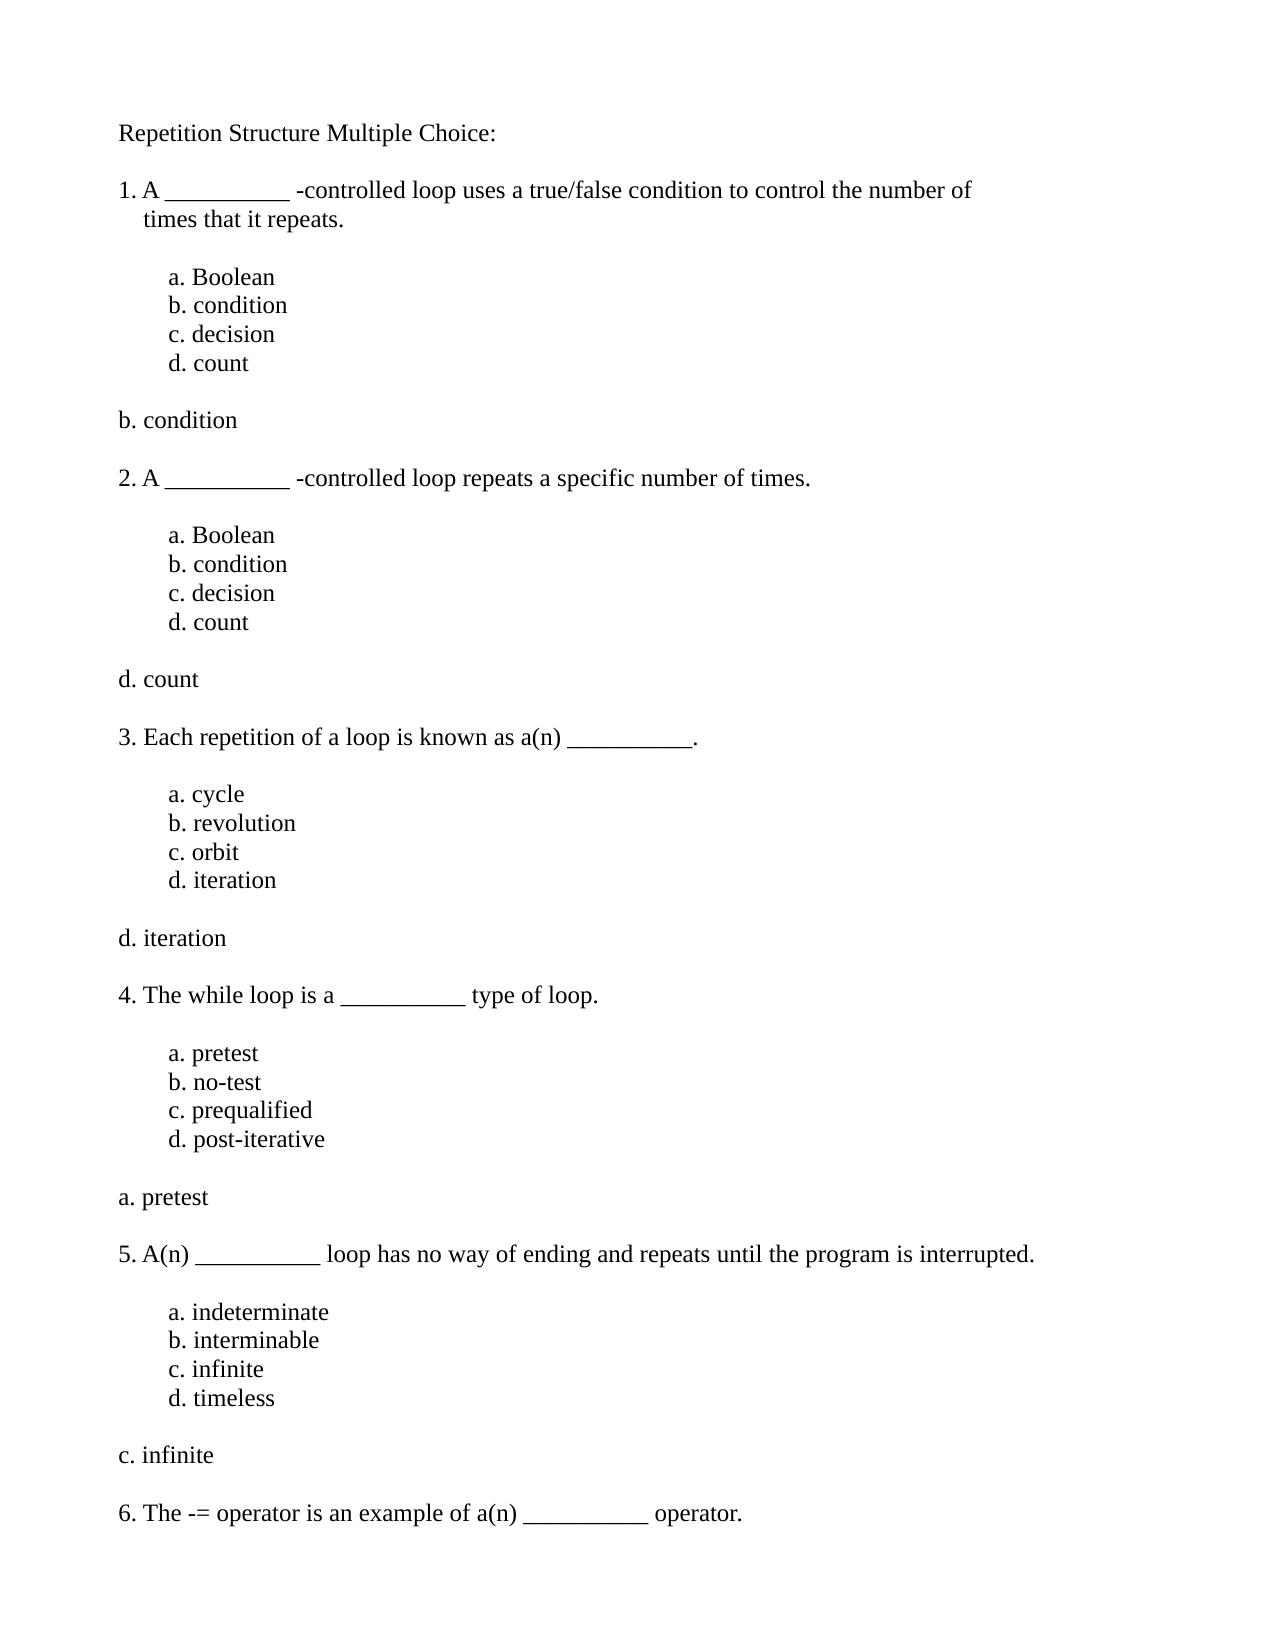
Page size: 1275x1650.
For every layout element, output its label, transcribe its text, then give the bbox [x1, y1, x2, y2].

text d. iteration [118, 923, 1157, 952]
text 4. The while loop is a __________ type of loop. [118, 981, 1157, 1009]
text b. condition [118, 406, 1157, 434]
text d. iteration [118, 866, 1157, 894]
text 6. The -= operator is an example of a(n) __________ operator. [118, 1498, 1157, 1527]
text d. count [118, 348, 1157, 377]
text b. condition [118, 291, 1157, 319]
text a. pretest [118, 1182, 1157, 1211]
text b. interminable [118, 1326, 1157, 1354]
text a. Boolean [118, 521, 1157, 549]
text a. indeterminate [118, 1297, 1157, 1326]
text c. decision [118, 578, 1157, 607]
text d. post-iterative [118, 1124, 1157, 1153]
text c. decision [118, 319, 1157, 348]
text 3. Each repetition of a loop is known as a(n) __________. [118, 722, 1157, 751]
text times that it repeats. [118, 204, 1157, 233]
text d. count [118, 664, 1157, 693]
text c. infinite [118, 1441, 1157, 1469]
text b. revolution [118, 808, 1157, 837]
text d. timeless [118, 1383, 1157, 1412]
text d. count [118, 607, 1157, 636]
text 5. A(n) __________ loop has no way of ending and repeats until the program is interrupted. [118, 1239, 1157, 1268]
text c. orbit [118, 837, 1157, 866]
text b. no-test [118, 1067, 1157, 1096]
text a. pretest [118, 1038, 1157, 1067]
text a. cycle [118, 779, 1157, 808]
text b. condition [118, 549, 1157, 578]
text a. Boolean [118, 262, 1157, 291]
text 1. A __________ -controlled loop uses a true/false condition to control the number of [118, 176, 1157, 204]
text c. infinite [118, 1354, 1157, 1383]
text 2. A __________ -controlled loop repeats a specific number of times. [118, 463, 1157, 492]
text Repetition Structure Multiple Choice: [118, 118, 1157, 147]
text c. prequalified [118, 1096, 1157, 1124]
